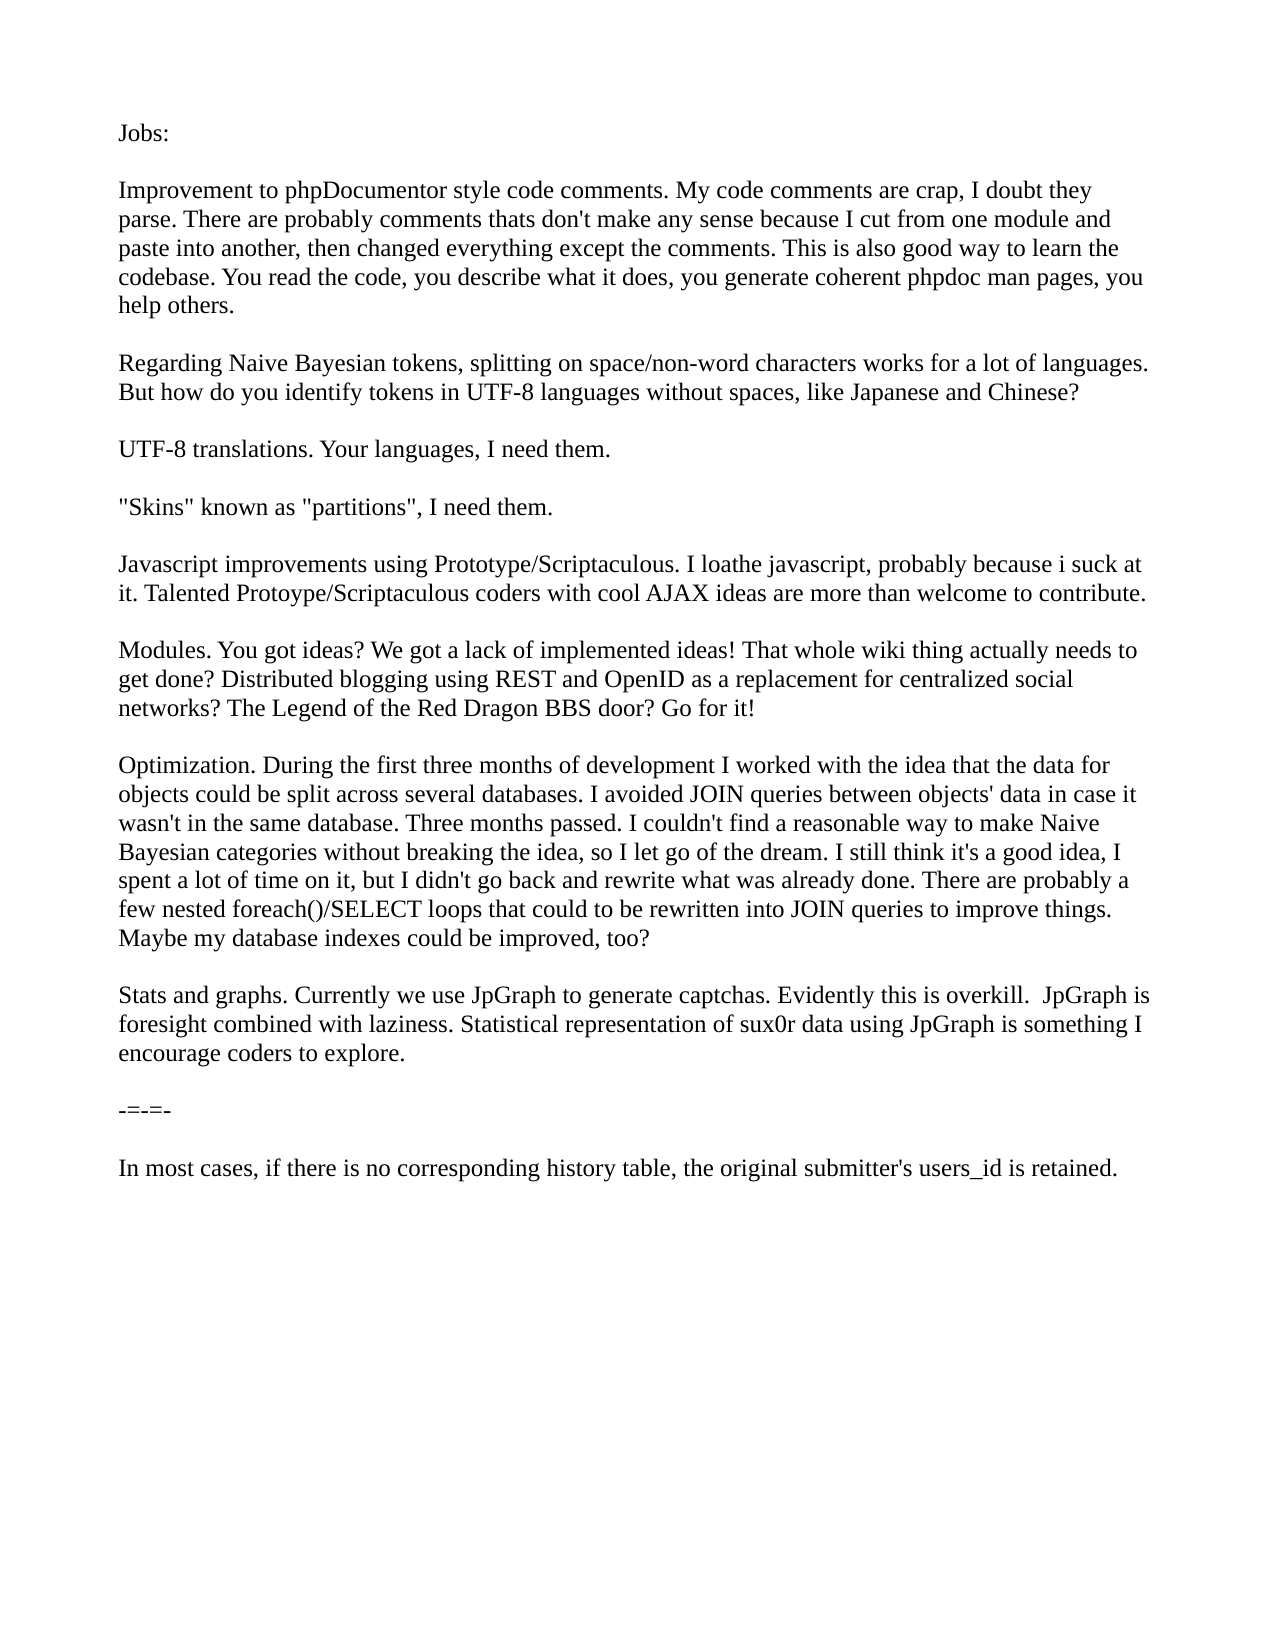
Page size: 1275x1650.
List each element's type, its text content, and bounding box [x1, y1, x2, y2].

text Optimization. During the first three months of development I worked with the idea that the data for objects could be split across several databases. I avoided JOIN queries between objects' data in case it wasn't in the same database. Three months passed. I couldn't find a reasonable way to make Naive Bayesian categories without breaking the idea, so I let go of the dream. I still think it's a good idea, I spent a lot of time on it, but I didn't go back and rewrite what was already done. There are probably a few nested foreach()/SELECT loops that could to be rewritten into JOIN queries to improve things. Maybe my database indexes could be improved, too? [118, 751, 1157, 952]
text Stats and graphs. Currently we use JpGraph to generate captchas. Evidently this is overkill. JpGraph is foresight combined with laziness. Statistical representation of sux0r data using JpGraph is something I encourage coders to explore. [118, 981, 1157, 1067]
text Improvement to phpDocumentor style code comments. My code comments are crap, I doubt they parse. There are probably comments thats don't make any sense because I cut from one module and paste into another, then changed everything except the comments. This is also good way to learn the codebase. You read the code, you describe what it does, you generate coherent phpdoc man pages, you help others. [118, 176, 1157, 319]
text Regarding Naive Bayesian tokens, splitting on space/non-word characters works for a lot of languages. But how do you identify tokens in UTF-8 languages without spaces, like Japanese and Chinese? [118, 348, 1157, 406]
text UTF-8 translations. Your languages, I need them. [118, 434, 1157, 463]
text -=-=- [118, 1096, 1157, 1124]
text Javascript improvements using Prototype/Scriptaculous. I loathe javascript, probably because i suck at it. Talented Protoype/Scriptaculous coders with cool AJAX ideas are more than welcome to contribute. [118, 549, 1157, 607]
text Modules. You got ideas? We got a lack of implemented ideas! That whole wiki thing actually needs to get done? Distributed blogging using REST and OpenID as a replacement for centralized social networks? The Legend of the Red Dragon BBS door? Go for it! [118, 636, 1157, 722]
text In most cases, if there is no corresponding history table, the original submitter's users_id is retained. [118, 1153, 1157, 1182]
text "Skins" known as "partitions", I need them. [118, 492, 1157, 521]
text Jobs: [118, 118, 1157, 147]
